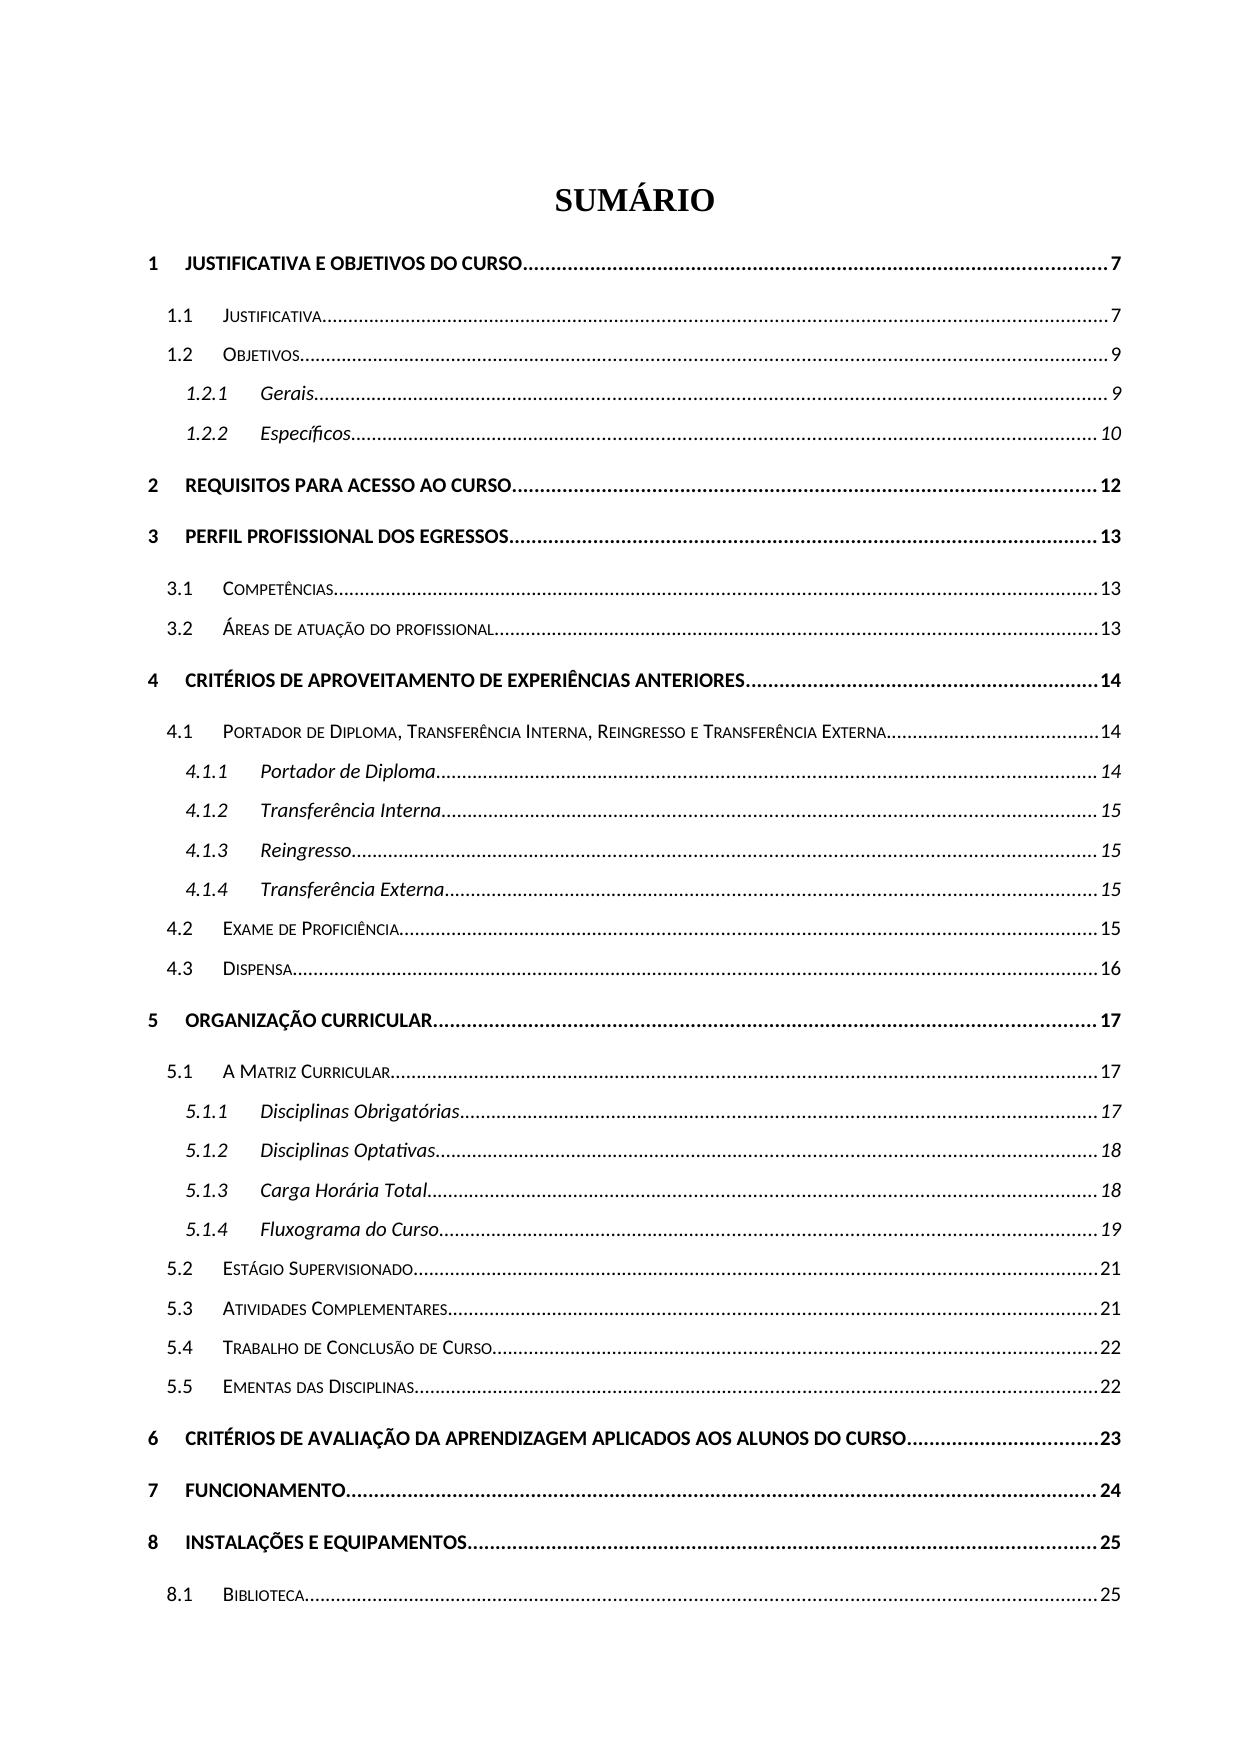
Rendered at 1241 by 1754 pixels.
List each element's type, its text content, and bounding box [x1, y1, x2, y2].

text 4.3 Dispensa 16 [193, 955, 223, 980]
text 8.1 Biblioteca 25 [193, 1581, 223, 1607]
text 5.1.2 Disciplinas Optativas 18 [185, 1137, 1122, 1163]
text 7 FUNCIONAMENTO 24 [148, 1477, 1122, 1503]
text 4.2 Exame de Proficiência 15 [193, 916, 223, 941]
text 5.1 A Matriz Curricular 17 [193, 1059, 223, 1084]
text 3.1 Competências 13 [193, 576, 223, 601]
text 8 INSTALAÇÕES E EQUIPAMENTOS 25 [158, 1529, 185, 1555]
text 5.1.3 Carga Horária Total 18 [227, 1177, 260, 1202]
text 1.2.1 Gerais 9 [227, 381, 260, 406]
text 5.1.1 Disciplinas Obrigatórias 17 [227, 1098, 260, 1123]
text SUMÁRIO [716, 180, 1122, 218]
text 5 ORGANIZAÇÃO CURRICULAR 17 [158, 1007, 185, 1032]
text 5.5 Ementas das Disciplinas 22 [193, 1374, 223, 1399]
text 5.4 Trabalho de Conclusão de Curso 22 [193, 1334, 223, 1360]
text 4.1.3 Reingresso 15 [227, 837, 260, 862]
text 5.2 Estágio Supervisionado 21 [193, 1256, 223, 1281]
text 5.1.4 Fluxograma do Curso 19 [227, 1216, 260, 1242]
text SUMÁRIO [148, 180, 554, 218]
text 4.1.1 Portador de Diploma 14 [227, 758, 260, 783]
text 1.1 Justificativa 7 [193, 302, 223, 327]
text 1.2 Objetivos 9 [193, 341, 223, 367]
text 1.2.2 Específicos 10 [227, 420, 260, 445]
text 4.1.2 Transferência Interna 15 [185, 797, 1122, 823]
text 4.1.4 Transferência Externa 15 [227, 876, 260, 902]
text 5.3 Atividades Complementares 21 [193, 1295, 223, 1320]
